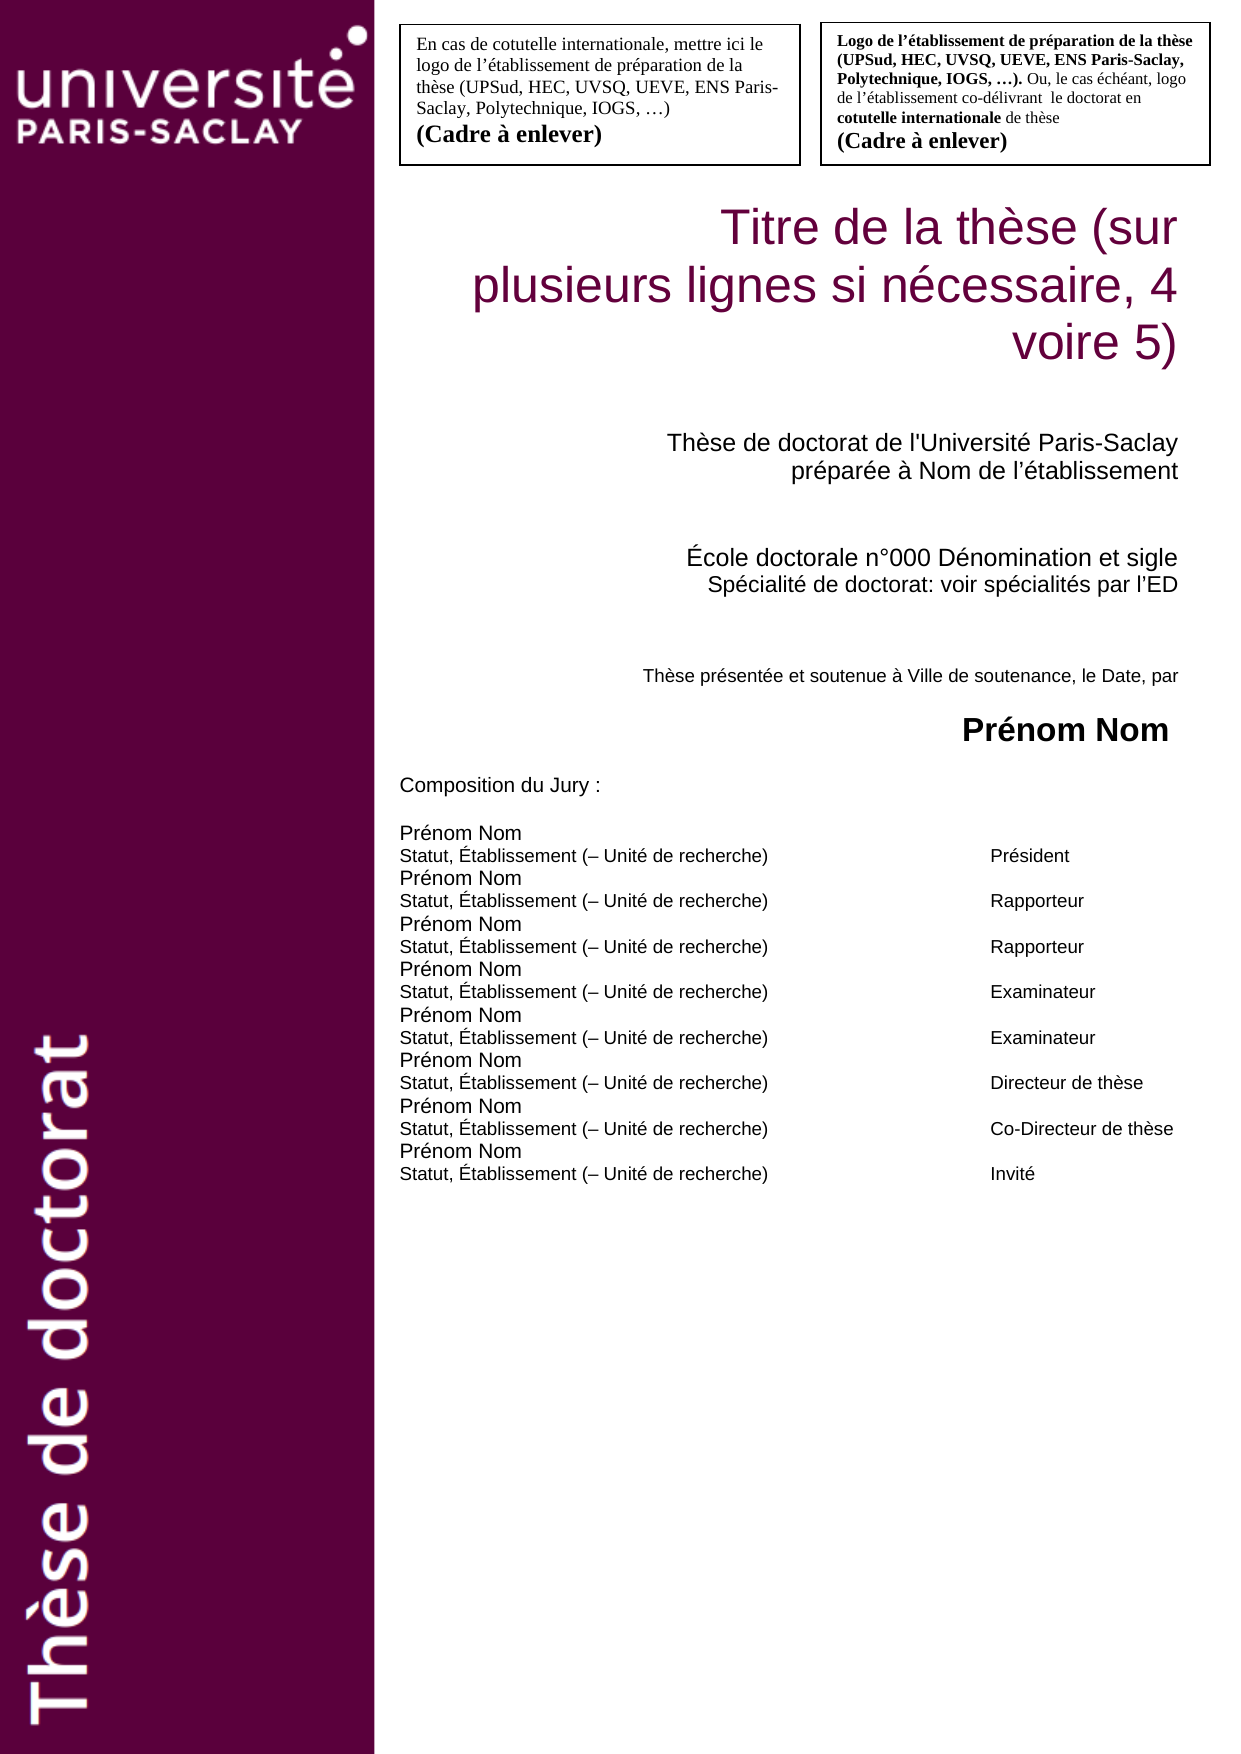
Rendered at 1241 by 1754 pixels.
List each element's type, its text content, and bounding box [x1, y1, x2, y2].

text préparée à Nom de l’établissement [399, 456, 1178, 485]
text École doctorale n°000 Dénomination et sigle [399, 543, 1178, 571]
text Prénom Nom [399, 1139, 1178, 1163]
text Thèse de doctorat de l'Université Paris-Saclay [399, 428, 1178, 456]
text Prénom Nom [399, 1094, 1178, 1118]
text Thèse présentée et soutenue à Ville de soutenance, le Date, par [399, 665, 1178, 686]
text Statut, Établissement (– Unité de recherche) Directeur de thèse [399, 1072, 1178, 1094]
text Statut, Établissement (– Unité de recherche) Invité [399, 1163, 1178, 1185]
text Composition du Jury : [399, 773, 1178, 797]
text Statut, Établissement (– Unité de recherche) Président [399, 844, 1178, 866]
text Statut, Établissement (– Unité de recherche) Examinateur [399, 981, 1178, 1003]
text Statut, Établissement (– Unité de recherche) Rapporteur [399, 890, 1178, 912]
text Prénom Nom [399, 1003, 1178, 1027]
text Prénom Nom [399, 710, 1178, 749]
text Prénom Nom [399, 821, 1178, 844]
text Prénom Nom [399, 912, 1178, 936]
text Prénom Nom [399, 957, 1178, 981]
text Statut, Établissement (– Unité de recherche) Co-Directeur de thèse [399, 1118, 1178, 1139]
text Statut, Établissement (– Unité de recherche) Examinateur [399, 1027, 1178, 1048]
text NNT : 2017SACLE035 [414, 205, 695, 234]
text Statut, Établissement (– Unité de recherche) Rapporteur [399, 936, 1178, 957]
text Titre de la thèse (sur plusieurs lignes si nécessaire, 4 voire 5) [399, 198, 1178, 370]
text Spécialité de doctorat: voir spécialités par l’ED [399, 571, 1178, 598]
text Prénom Nom [399, 866, 1178, 890]
text Prénom Nom [399, 1048, 1178, 1072]
